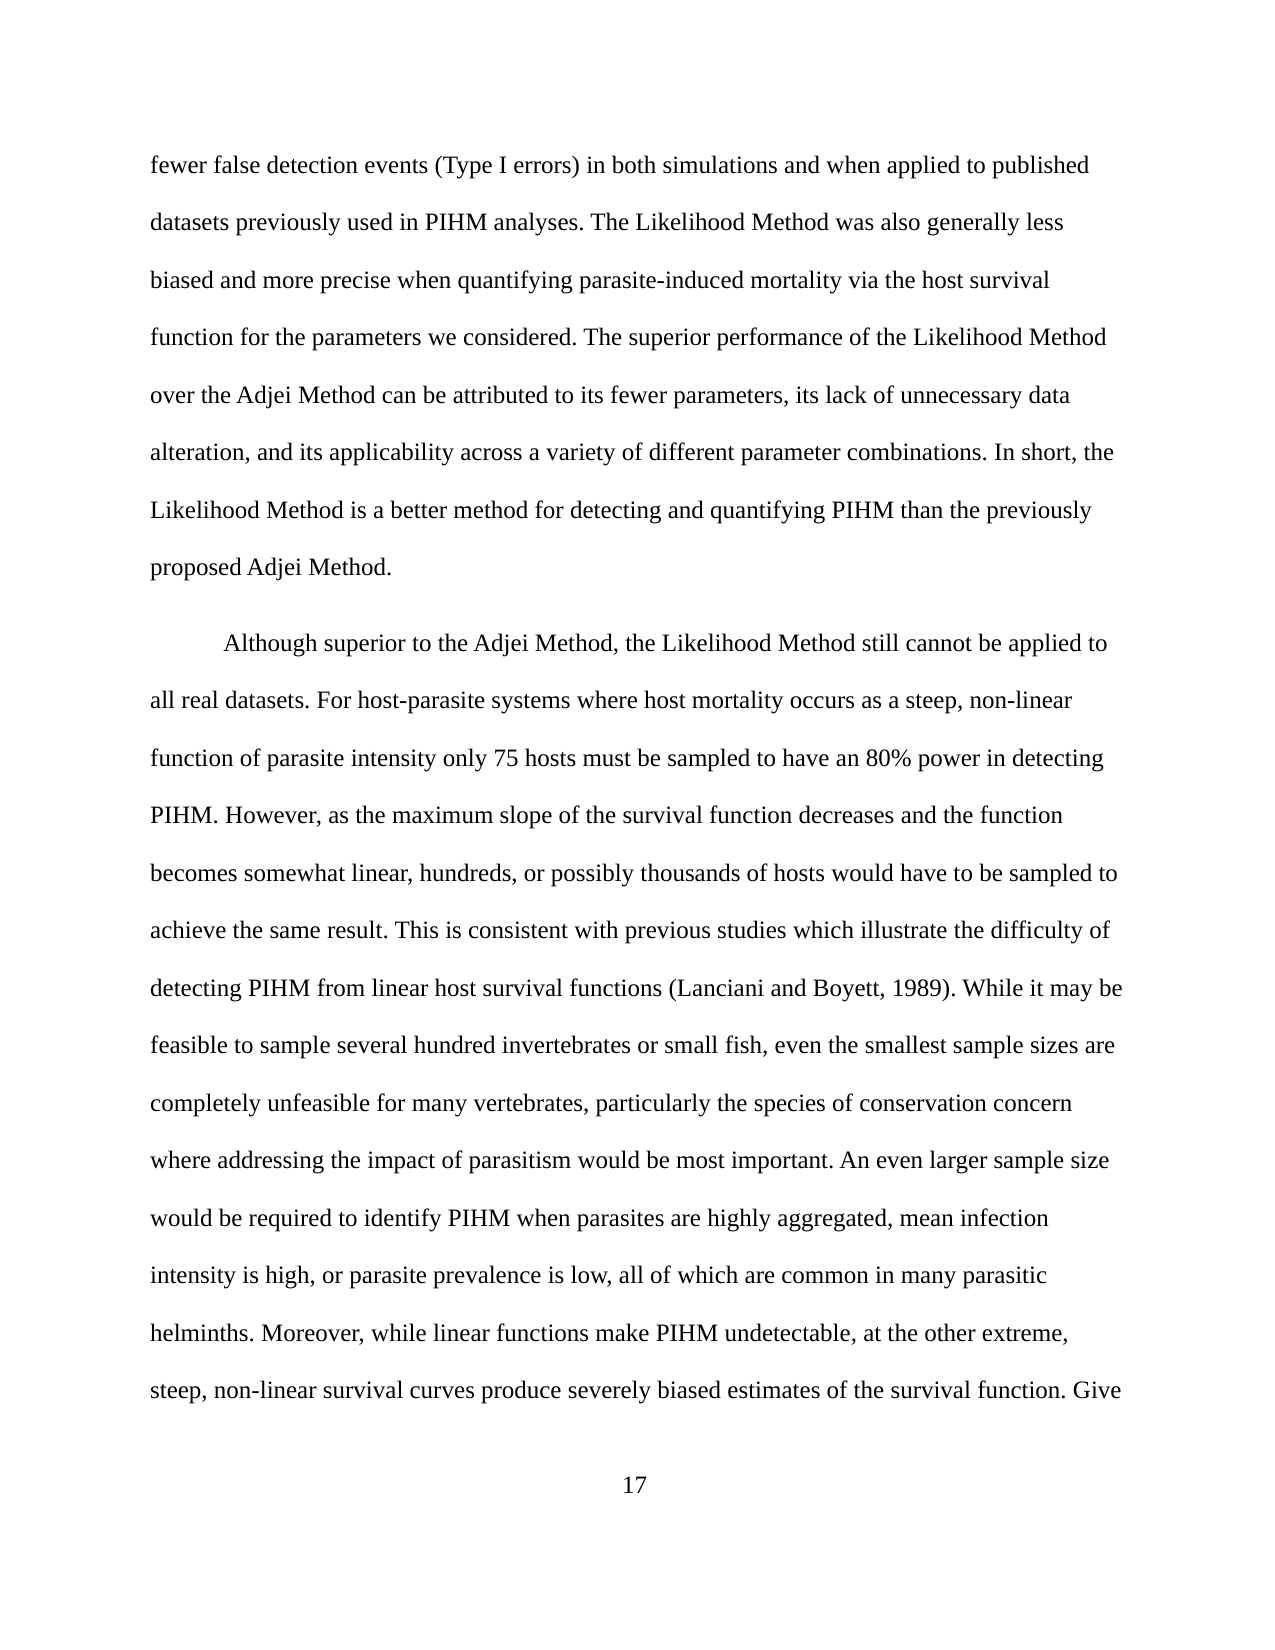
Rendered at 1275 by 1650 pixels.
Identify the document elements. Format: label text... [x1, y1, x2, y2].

text fewer false detection events (Type I errors) in both simulations and when applied to published datasets previously used in PIHM analyses. The Likelihood Method was also generally less biased and more precise when quantifying parasite-induced mortality via the host survival function for the parameters we considered. The superior performance of the Likelihood Method over the Adjei Method can be attributed to its fewer parameters, its lack of unnecessary data alteration, and its applicability across a variety of different parameter combinations. In short, the Likelihood Method is a better method for detecting and quantifying PIHM than the previously proposed Adjei Method. [150, 150, 1125, 581]
text Although superior to the Adjei Method, the Likelihood Method still cannot be applied to all real datasets. For host-parasite systems where host mortality occurs as a steep, non-linear function of parasite intensity only 75 hosts must be sampled to have an 80% power in detecting PIHM. However, as the maximum slope of the survival function decreases and the function becomes somewhat linear, hundreds, or possibly thousands of hosts would have to be sampled to achieve the same result. This is consistent with previous studies which illustrate the difficulty of detecting PIHM from linear host survival functions (Lanciani and Boyett, 1989). While it may be feasible to sample several hundred invertebrates or small fish, even the smallest sample sizes are completely unfeasible for many vertebrates, particularly the species of conservation concern where addressing the impact of parasitism would be most important. An even larger sample size would be required to identify PIHM when parasites are highly aggregated, mean infection intensity is high, or parasite prevalence is low, all of which are common in many parasitic helminths. Moreover, while linear functions make PIHM undetectable, at the other extreme, steep, non-linear survival curves produce severely biased estimates of the survival function. Give [150, 628, 1125, 1404]
